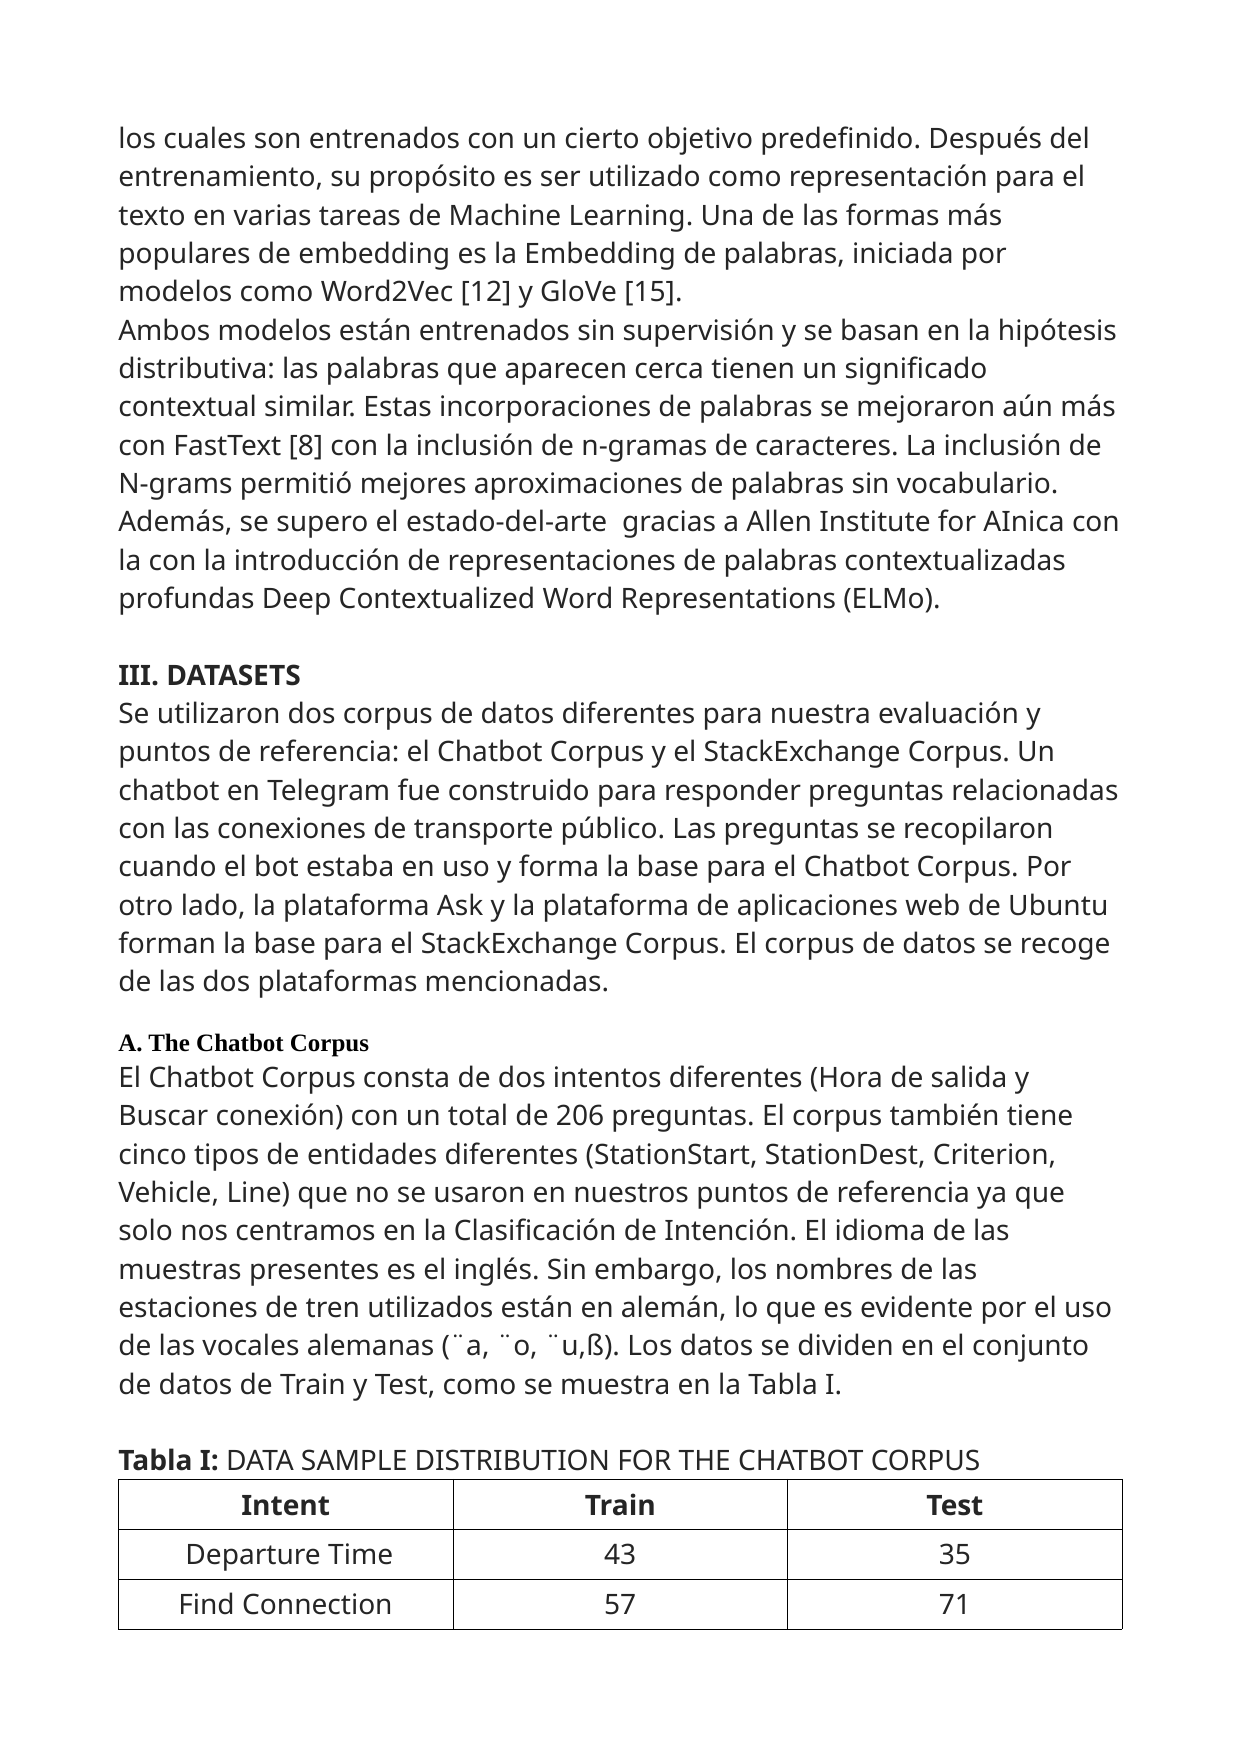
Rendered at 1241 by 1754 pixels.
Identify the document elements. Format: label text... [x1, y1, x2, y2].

table_cell 43 [454, 1530, 787, 1579]
table_header Test [788, 1480, 1122, 1529]
text Se utilizaron dos corpus de datos diferentes para nuestra evaluación y puntos de referencia: el Chatbot Corpus y el StackExchange Corpus. Un chatbot en Telegram fue construido para responder preguntas relacionadas con las conexiones de transporte público. Las preguntas se recopilaron cuando el bot estaba en uso y forma la base para el Chatbot Corpus. Por otro lado, la plataforma Ask y la plataforma de aplicaciones web de Ubuntu forman la base para el StackExchange Corpus. El corpus de datos se recoge de las dos plataformas mencionadas. A. The Chatbot Corpus [118, 693, 1122, 1057]
table_cell 57 [454, 1580, 787, 1629]
table_header Train [454, 1480, 787, 1529]
text Tabla I: DATA SAMPLE DISTRIBUTION FOR THE CHATBOT CORPUS [118, 1441, 1122, 1479]
text los cuales son entrenados con un cierto objetivo predefinido. Después del entrenamiento, su propósito es ser utilizado como representación para el texto en varias tareas de Machine Learning. Una de las formas más populares de embedding es la Embedding de palabras, iniciada por modelos como Word2Vec [12] y GloVe [15]. [118, 118, 1122, 310]
table_cell Departure Time [119, 1530, 453, 1579]
text III. DATASETS [118, 655, 1122, 693]
table_cell 71 [788, 1580, 1122, 1629]
table_header Intent [119, 1480, 453, 1529]
text Ambos modelos están entrenados sin supervisión y se basan en la hipótesis distributiva: las palabras que aparecen cerca tienen un significado contextual similar. Estas incorporaciones de palabras se mejoraron aún más con FastText [8] con la inclusión de n-gramas de caracteres. La inclusión de N-grams permitió mejores aproximaciones de palabras sin vocabulario. Además, se supero el estado-del-arte gracias a Allen Institute for AInica con la con la introducción de representaciones de palabras contextualizadas profundas Deep Contextualized Word Representations (ELMo). [118, 310, 1122, 616]
text El Chatbot Corpus consta de dos intentos diferentes (Hora de salida y Buscar conexión) con un total de 206 preguntas. El corpus también tiene cinco tipos de entidades diferentes (StationStart, StationDest, Criterion, Vehicle, Line) que no se usaron en nuestros puntos de referencia ya que solo nos centramos en la Clasificación de Intención. El idioma de las muestras presentes es el inglés. Sin embargo, los nombres de las estaciones de tren utilizados están en alemán, lo que es evidente por el uso de las vocales alemanas (¨a, ¨o, ¨u,ß). Los datos se dividen en el conjunto de datos de Train y Test, como se muestra en la Tabla I. [118, 1057, 1122, 1402]
table_cell 35 [788, 1530, 1122, 1579]
table_cell Find Connection [119, 1580, 453, 1629]
